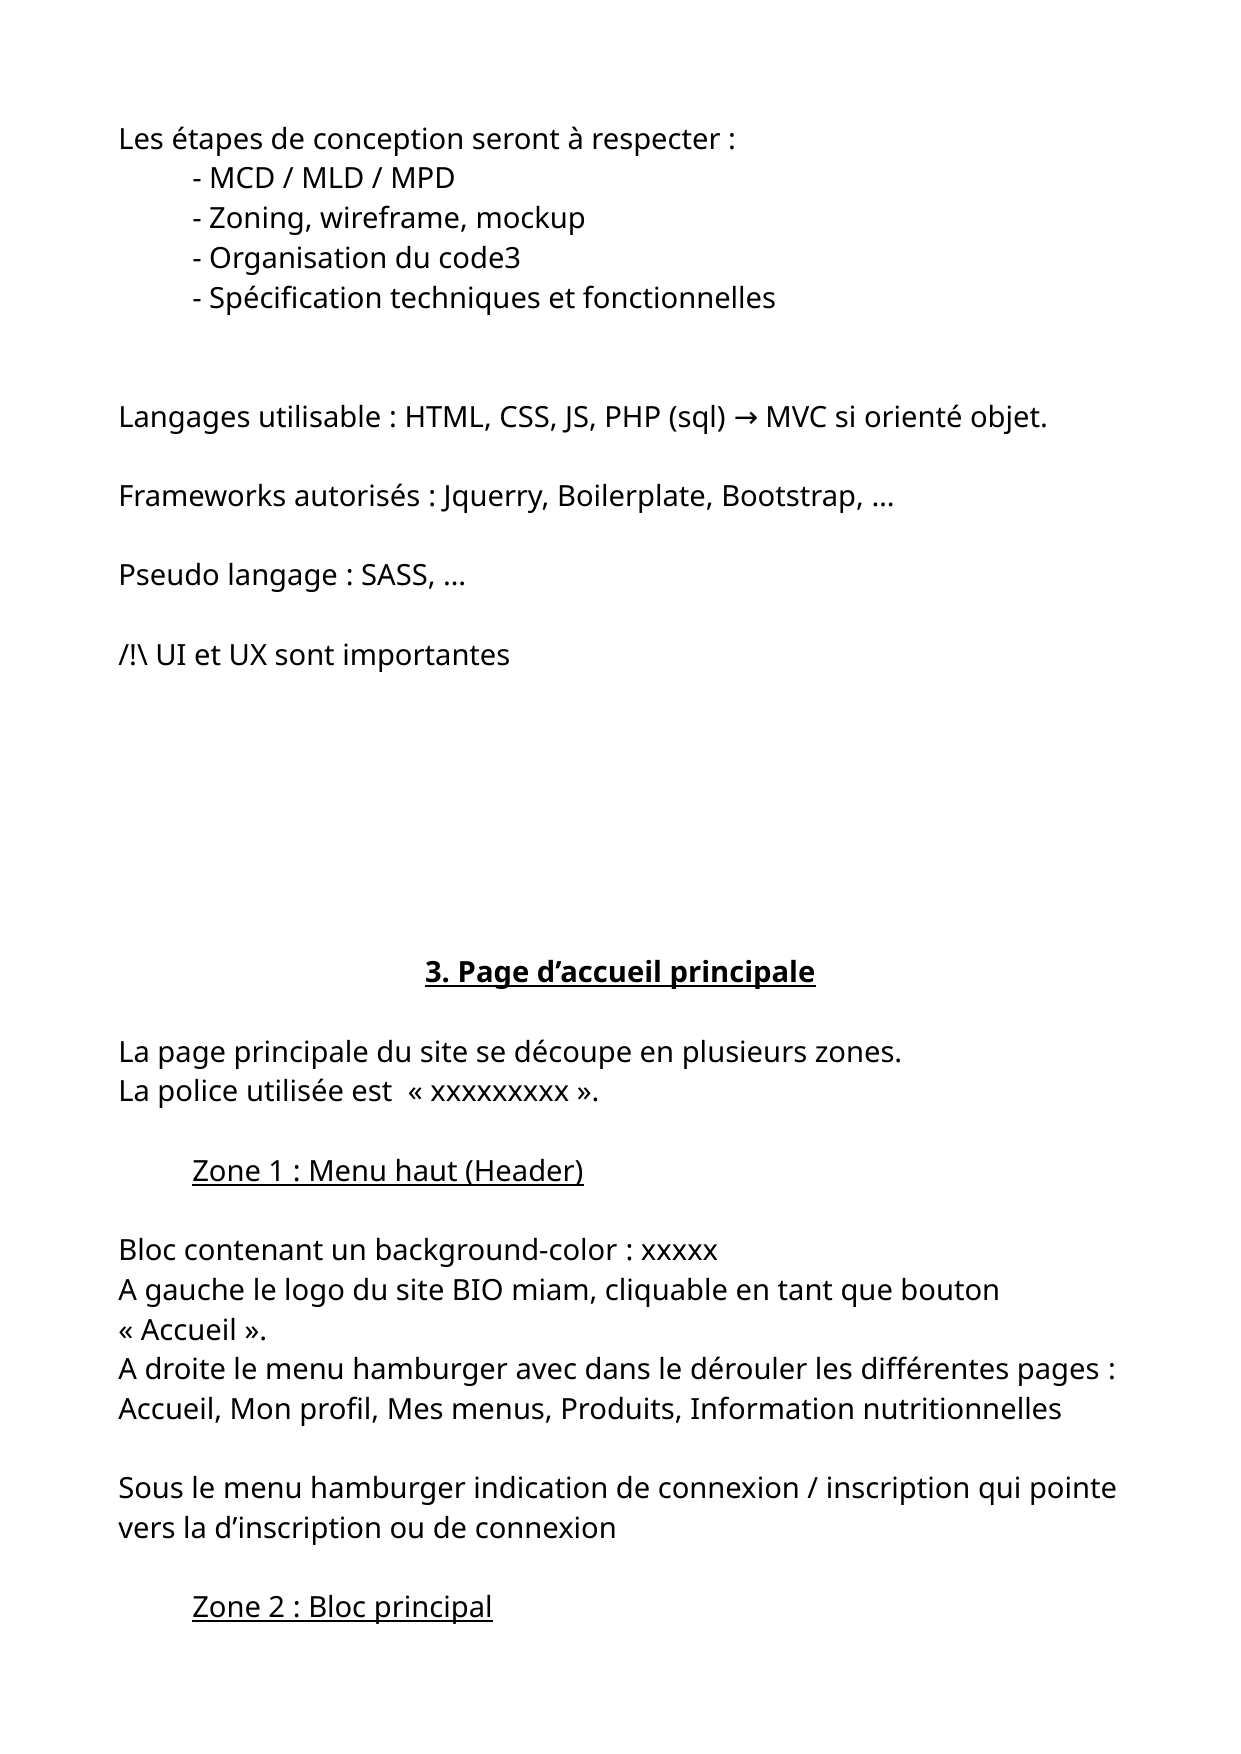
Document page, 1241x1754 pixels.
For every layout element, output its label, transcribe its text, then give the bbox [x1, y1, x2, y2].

text /!\ UI et UX sont importantes [118, 634, 1122, 674]
text Zone 1 : Menu haut (Header) [118, 1150, 1122, 1190]
text A droite le menu hamburger avec dans le dérouler les différentes pages : Accueil, Mon profil, Mes menus, Produits, Information nutritionnelles [118, 1348, 1122, 1428]
text Frameworks autorisés : Jquerry, Boilerplate, Bootstrap, … [118, 475, 1122, 515]
text 3. Page d’accueil principale [118, 952, 1122, 991]
text Langages utilisable : HTML, CSS, JS, PHP (sql) → MVC si orienté objet. [118, 396, 1122, 436]
text - Spécification techniques et fonctionnelles [118, 277, 1122, 317]
text La page principale du site se découpe en plusieurs zones. [118, 1031, 1122, 1071]
text - Zoning, wireframe, mockup [118, 197, 1122, 237]
text Bloc contenant un background-color : xxxxx [118, 1229, 1122, 1269]
text La police utilisée est « xxxxxxxxx ». [118, 1071, 1122, 1110]
text Pseudo langage : SASS, … [118, 555, 1122, 594]
text - MCD / MLD / MPD [118, 158, 1122, 197]
text Les étapes de conception seront à respecter : [118, 118, 1122, 158]
text Zone 2 : Bloc principal [118, 1587, 1122, 1626]
text - Organisation du code3 [118, 237, 1122, 277]
text Sous le menu hamburger indication de connexion / inscription qui pointe vers la d’inscription ou de connexion [118, 1467, 1122, 1547]
text A gauche le logo du site BIO miam, cliquable en tant que bouton « Accueil ». [118, 1269, 1122, 1348]
